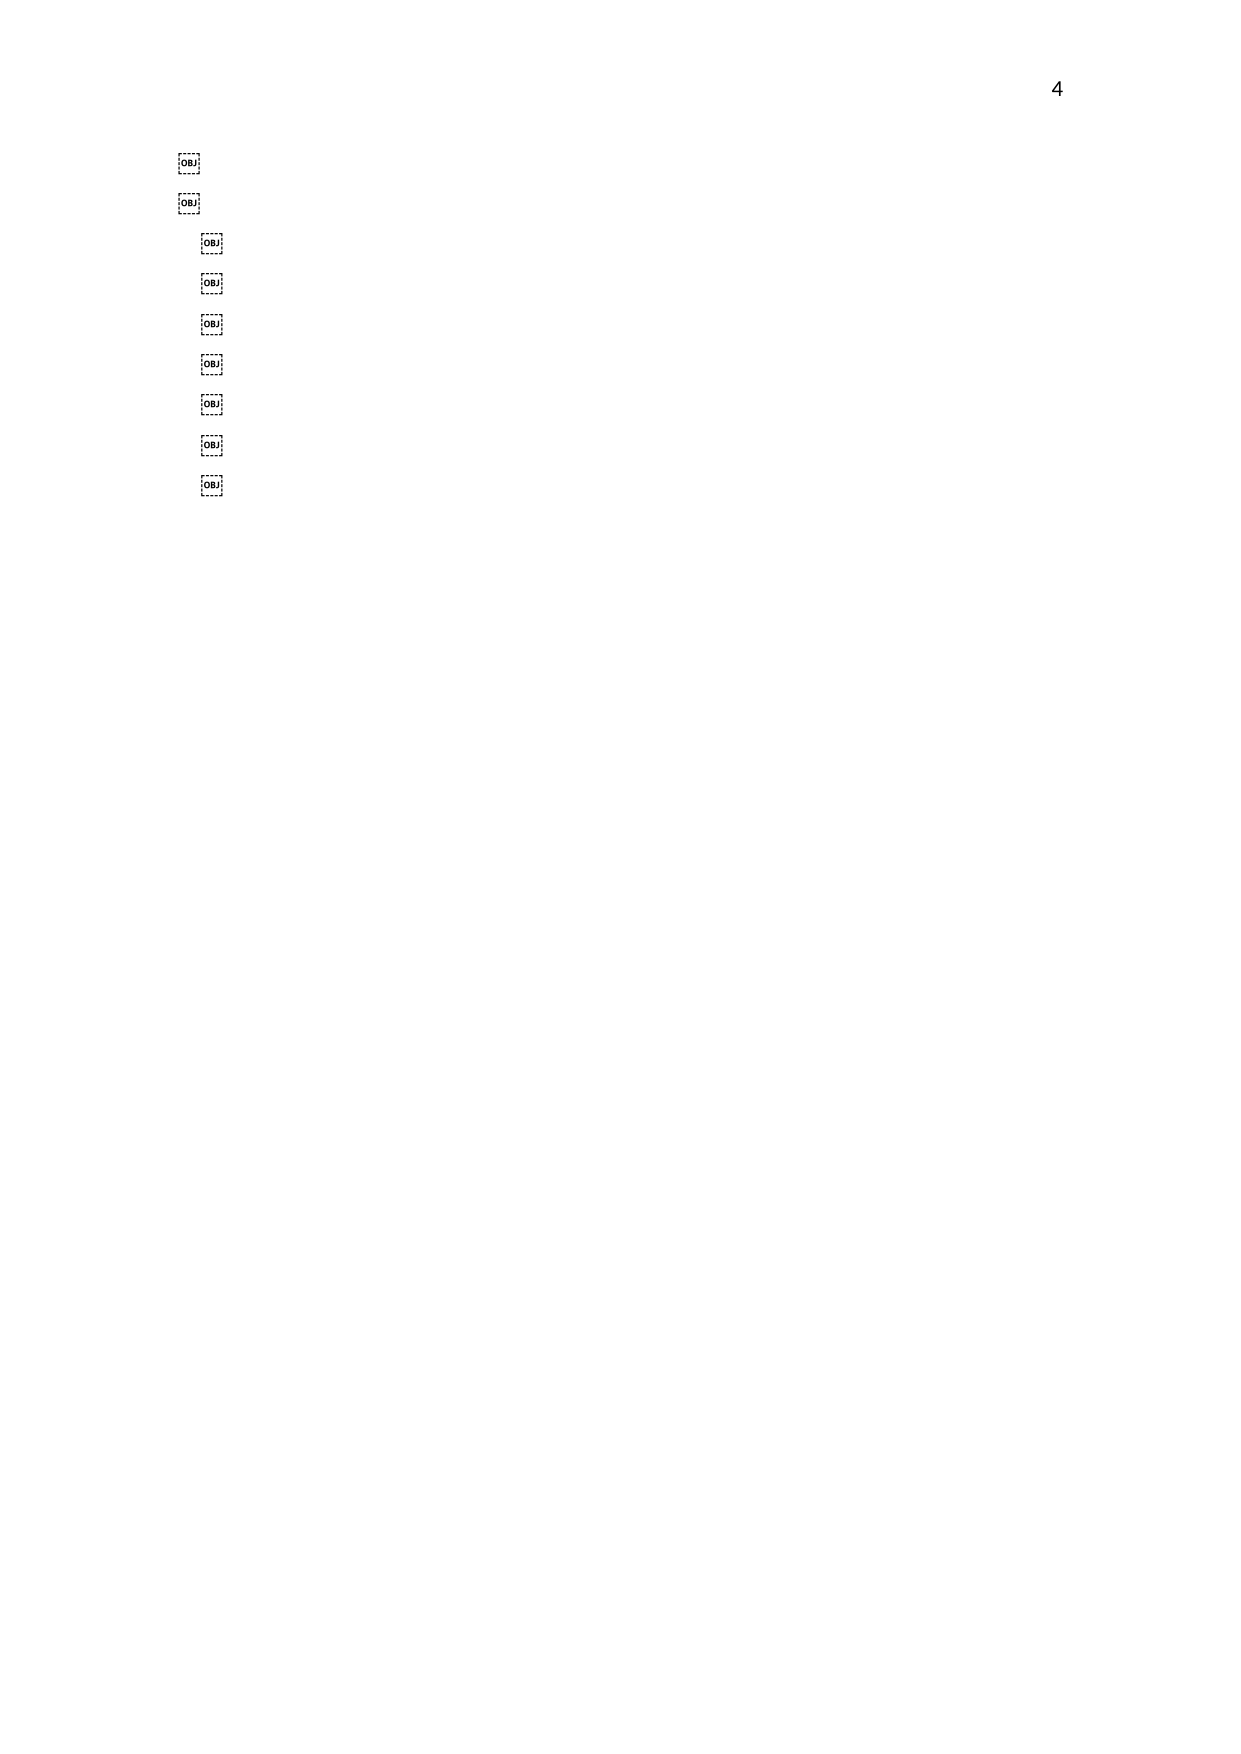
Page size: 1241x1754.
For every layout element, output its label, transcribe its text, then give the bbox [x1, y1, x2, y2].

text ￼ [200, 349, 1063, 377]
text ￼ [200, 389, 1063, 417]
text ￼ [200, 430, 1063, 458]
text ￼ [177, 148, 1063, 176]
text ￼ [177, 188, 1063, 216]
text ￼ [200, 228, 1063, 256]
text ￼ [200, 309, 1063, 337]
text ￼ [200, 470, 1063, 498]
text ￼ [200, 268, 1063, 297]
